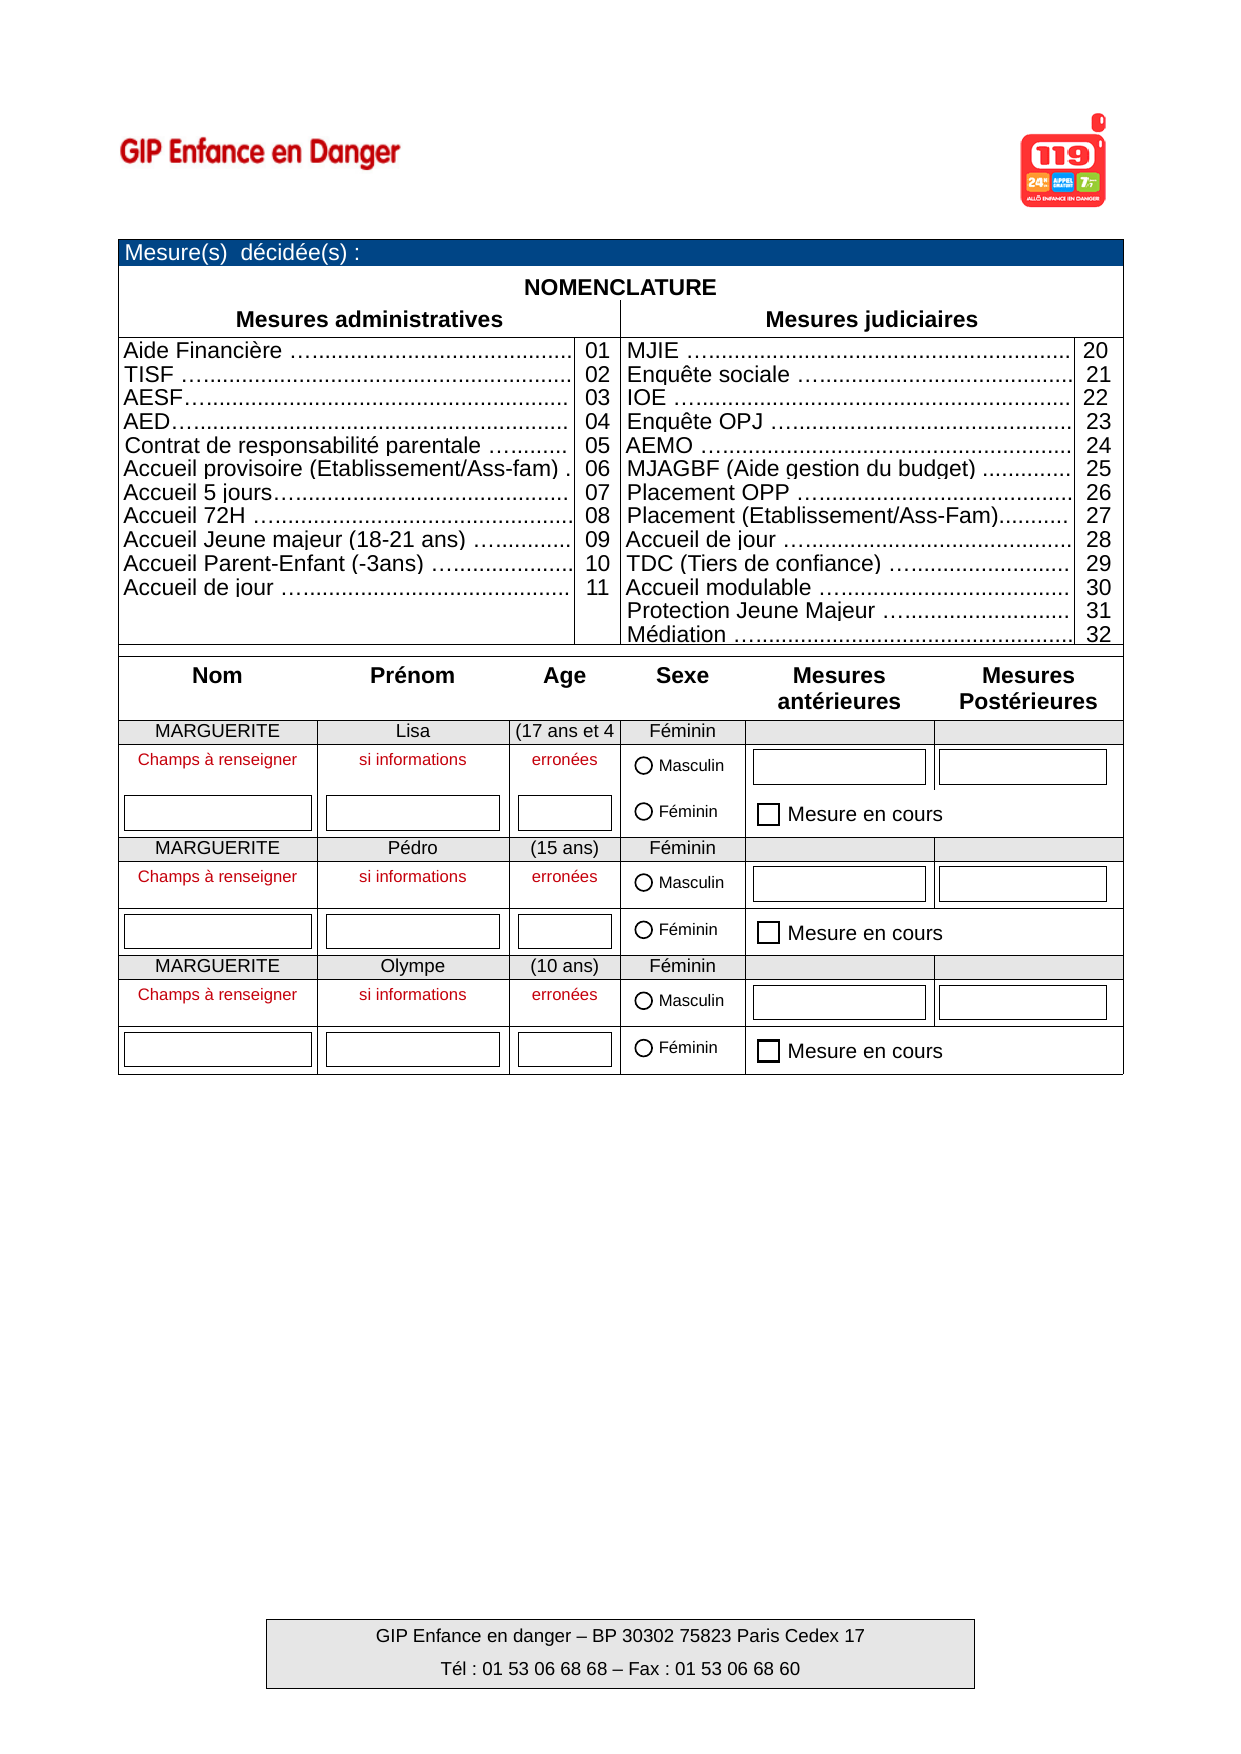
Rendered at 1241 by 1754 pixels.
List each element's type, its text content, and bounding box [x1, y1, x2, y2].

table_cell 11 [575, 574, 620, 597]
table_cell Mesures administratives [119, 300, 620, 337]
table_cell [621, 745, 745, 790]
table_cell [621, 980, 745, 1026]
table_cell Accueil modulable ….................................... [621, 574, 1074, 597]
table_cell Protection Jeune Majeur ….......................... [621, 597, 1074, 621]
table_cell Age [509, 657, 620, 720]
table_cell TISF ….......................................................... [119, 361, 574, 384]
table_cell AESF…......................................................... [119, 384, 574, 408]
table_cell 32 [1075, 621, 1123, 644]
table_cell (15 ans) [510, 838, 620, 861]
table_cell erronées [510, 862, 620, 908]
table_cell Féminin [621, 721, 745, 744]
table_cell 22 [1075, 384, 1123, 408]
table_cell 09 [575, 526, 620, 550]
table_cell Champs à renseigner [119, 980, 317, 1026]
table_cell [746, 838, 934, 861]
table_cell [935, 956, 1123, 979]
table_cell [935, 980, 1123, 1026]
table_cell Lisa [318, 721, 509, 744]
table_cell erronées [510, 980, 620, 1026]
table_cell 25 [1075, 455, 1123, 479]
table_cell MJAGBF (Aide gestion du budget) .............. [621, 455, 1074, 479]
table_cell Mesures antérieures [745, 657, 934, 720]
table_cell Champs à renseigner [119, 745, 317, 790]
table_cell [746, 790, 1123, 837]
table_cell 24 [1075, 432, 1123, 455]
table_cell 21 [1075, 361, 1123, 384]
table_cell [510, 1027, 620, 1073]
table_cell 28 [1075, 526, 1123, 550]
table_cell 07 [575, 479, 620, 502]
table_cell Enquête OPJ …............................................ [621, 408, 1074, 432]
table_cell 26 [1075, 479, 1123, 502]
table_cell [746, 862, 934, 908]
table_cell [318, 909, 509, 955]
table_cell Accueil Jeune majeur (18-21 ans) …............ [119, 526, 574, 550]
table_cell 30 [1075, 574, 1123, 597]
table_cell Mesures Postérieures [934, 657, 1123, 720]
table_cell [746, 1027, 1123, 1073]
table_cell Prénom [317, 657, 509, 720]
table_cell 03 [575, 384, 620, 408]
table_cell [119, 621, 574, 644]
picture [118, 100, 403, 210]
table_cell IOE …........................................................... [621, 384, 1074, 408]
table_cell MJIE …......................................................... [621, 338, 1074, 361]
table_cell [621, 790, 745, 837]
table_cell [746, 909, 1123, 955]
table_cell si informations [318, 862, 509, 908]
table_cell Accueil Parent-Enfant (-3ans) …................... [119, 550, 574, 573]
table_cell Aide Financière …......................................... [119, 338, 574, 361]
table_cell [119, 790, 317, 837]
table_cell Pédro [318, 838, 509, 861]
table_cell si informations [318, 980, 509, 1026]
table_cell [935, 721, 1123, 744]
table_cell Médiation ….................................................. [621, 621, 1074, 644]
table_cell [119, 1027, 317, 1073]
table_cell AED…........................................................... [119, 408, 574, 432]
table_cell [746, 745, 934, 790]
table_cell Accueil 72H …............................................... [119, 503, 574, 526]
table_cell NOMENCLATURE [119, 274, 1123, 300]
table_cell 02 [575, 361, 620, 384]
table_cell Contrat de responsabilité parentale …......... [119, 432, 574, 455]
table_cell MARGUERITE [119, 838, 317, 861]
table_cell [119, 597, 574, 621]
table_cell Enquête sociale …........................................ [621, 361, 1074, 384]
table_cell [318, 790, 509, 837]
table_cell 29 [1075, 550, 1123, 573]
table_cell 23 [1075, 408, 1123, 432]
table_cell [318, 1027, 509, 1073]
table_cell 05 [575, 432, 620, 455]
table_cell [935, 862, 1123, 908]
table_cell Féminin [621, 838, 745, 861]
table_cell [510, 909, 620, 955]
table_cell 01 [575, 338, 620, 361]
table_cell Mesures judiciaires [621, 300, 1123, 337]
table_cell Accueil 5 jours…........................................... [119, 479, 574, 502]
table_cell 06 [575, 455, 620, 479]
table_cell Accueil de jour ….......................................... [119, 574, 574, 597]
table_cell [621, 1027, 745, 1073]
table_cell TDC (Tiers de confiance) …......................... [621, 550, 1074, 573]
table_cell si informations [318, 745, 509, 790]
table_cell Féminin [621, 956, 745, 979]
table_cell Accueil provisoire (Etablissement/Ass-fam) . [119, 455, 574, 479]
table_cell [621, 862, 745, 908]
table_cell Olympe [318, 956, 509, 979]
table_cell [575, 621, 620, 644]
table_cell [746, 980, 934, 1026]
table_cell [746, 956, 934, 979]
table_cell 27 [1075, 503, 1123, 526]
table_cell [119, 645, 1123, 656]
table_cell [119, 909, 317, 955]
table_cell erronées [510, 745, 620, 790]
table_cell (17 ans et 4 mois) [510, 721, 620, 744]
table_cell Champs à renseigner [119, 862, 317, 908]
table_cell MARGUERITE [119, 956, 317, 979]
table_cell 20 [1075, 338, 1123, 361]
table_cell 10 [575, 550, 620, 573]
table_cell [621, 909, 745, 955]
table_cell Placement OPP …........................................ [621, 479, 1074, 502]
table_cell [935, 838, 1123, 861]
table_cell [935, 745, 1123, 790]
table_cell MARGUERITE [119, 721, 317, 744]
table_cell Nom [119, 657, 317, 720]
picture [1018, 109, 1109, 208]
table_cell Accueil de jour ….......................................... [621, 526, 1074, 550]
table_cell AEMO …....................................................... [621, 432, 1074, 455]
table_cell [575, 597, 620, 621]
table_cell 04 [575, 408, 620, 432]
table_cell Sexe [620, 657, 745, 720]
table_cell [510, 790, 620, 837]
table_cell 08 [575, 503, 620, 526]
table_cell [746, 721, 934, 744]
table_cell 31 [1075, 597, 1123, 621]
table_cell [119, 266, 1123, 273]
table_cell Placement (Etablissement/Ass-Fam)........... [621, 503, 1074, 526]
table_cell (10 ans) [510, 956, 620, 979]
